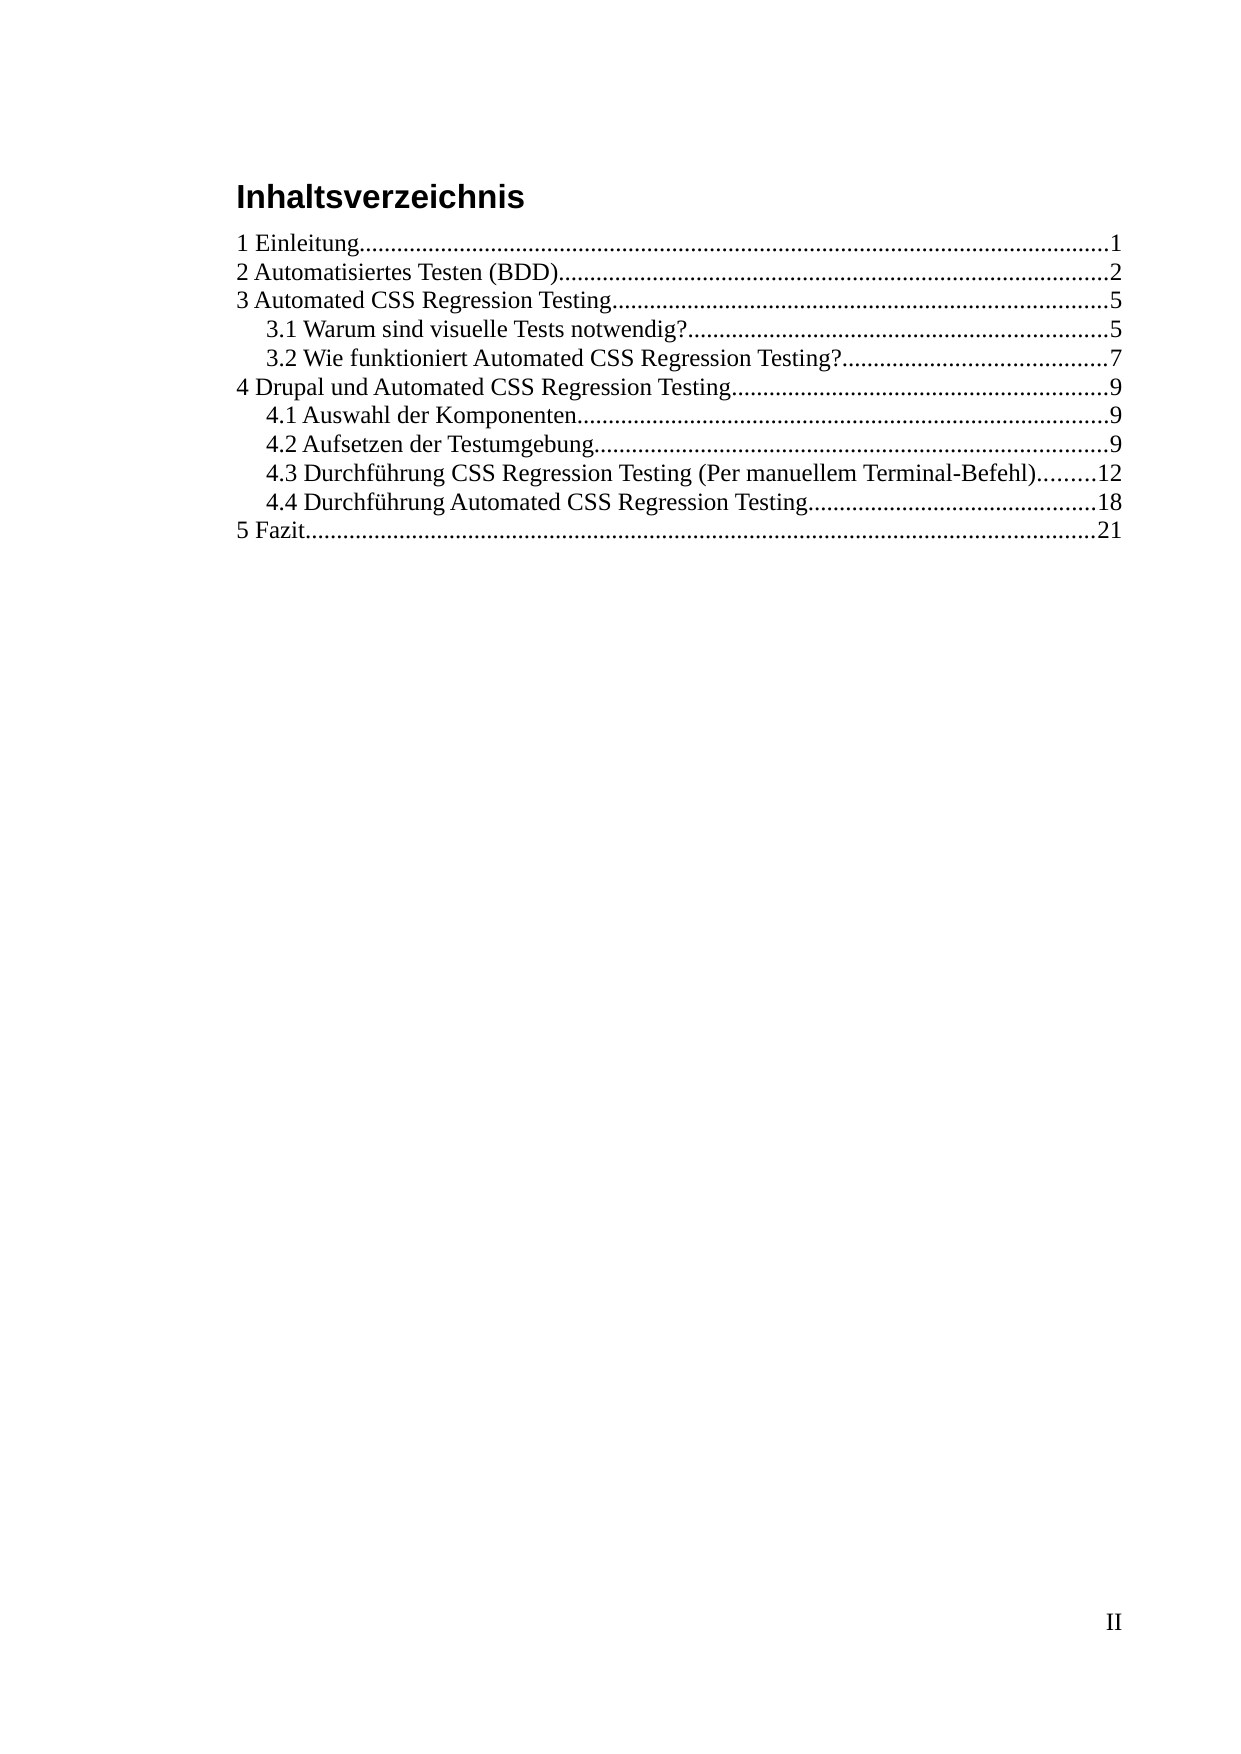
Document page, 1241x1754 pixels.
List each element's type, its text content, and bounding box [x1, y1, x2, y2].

text 2 Automatisiertes Testen (BDD) 2 [236, 257, 1122, 286]
text 3.2 Wie funktioniert Automated CSS Regression Testing? 7 [266, 343, 1122, 372]
text 4.1 Auswahl der Komponenten 9 [266, 401, 1122, 429]
text 4.4 Durchführung Automated CSS Regression Testing 18 [266, 487, 1122, 516]
text 3 Automated CSS Regression Testing 5 [236, 286, 1122, 314]
text 3.1 Warum sind visuelle Tests notwendig? 5 [266, 314, 1122, 343]
text 5 Fazit 21 [236, 516, 1122, 544]
text 4 Drupal und Automated CSS Regression Testing 9 [236, 372, 1122, 401]
text 4.2 Aufsetzen der Testumgebung 9 [266, 429, 1122, 458]
text 1 Einleitung 1 [236, 228, 1122, 257]
subtitle Inhaltsverzeichnis [236, 177, 1122, 216]
text 4.3 Durchführung CSS Regression Testing (Per manuellem Terminal-Befehl) 12 [266, 458, 1122, 487]
